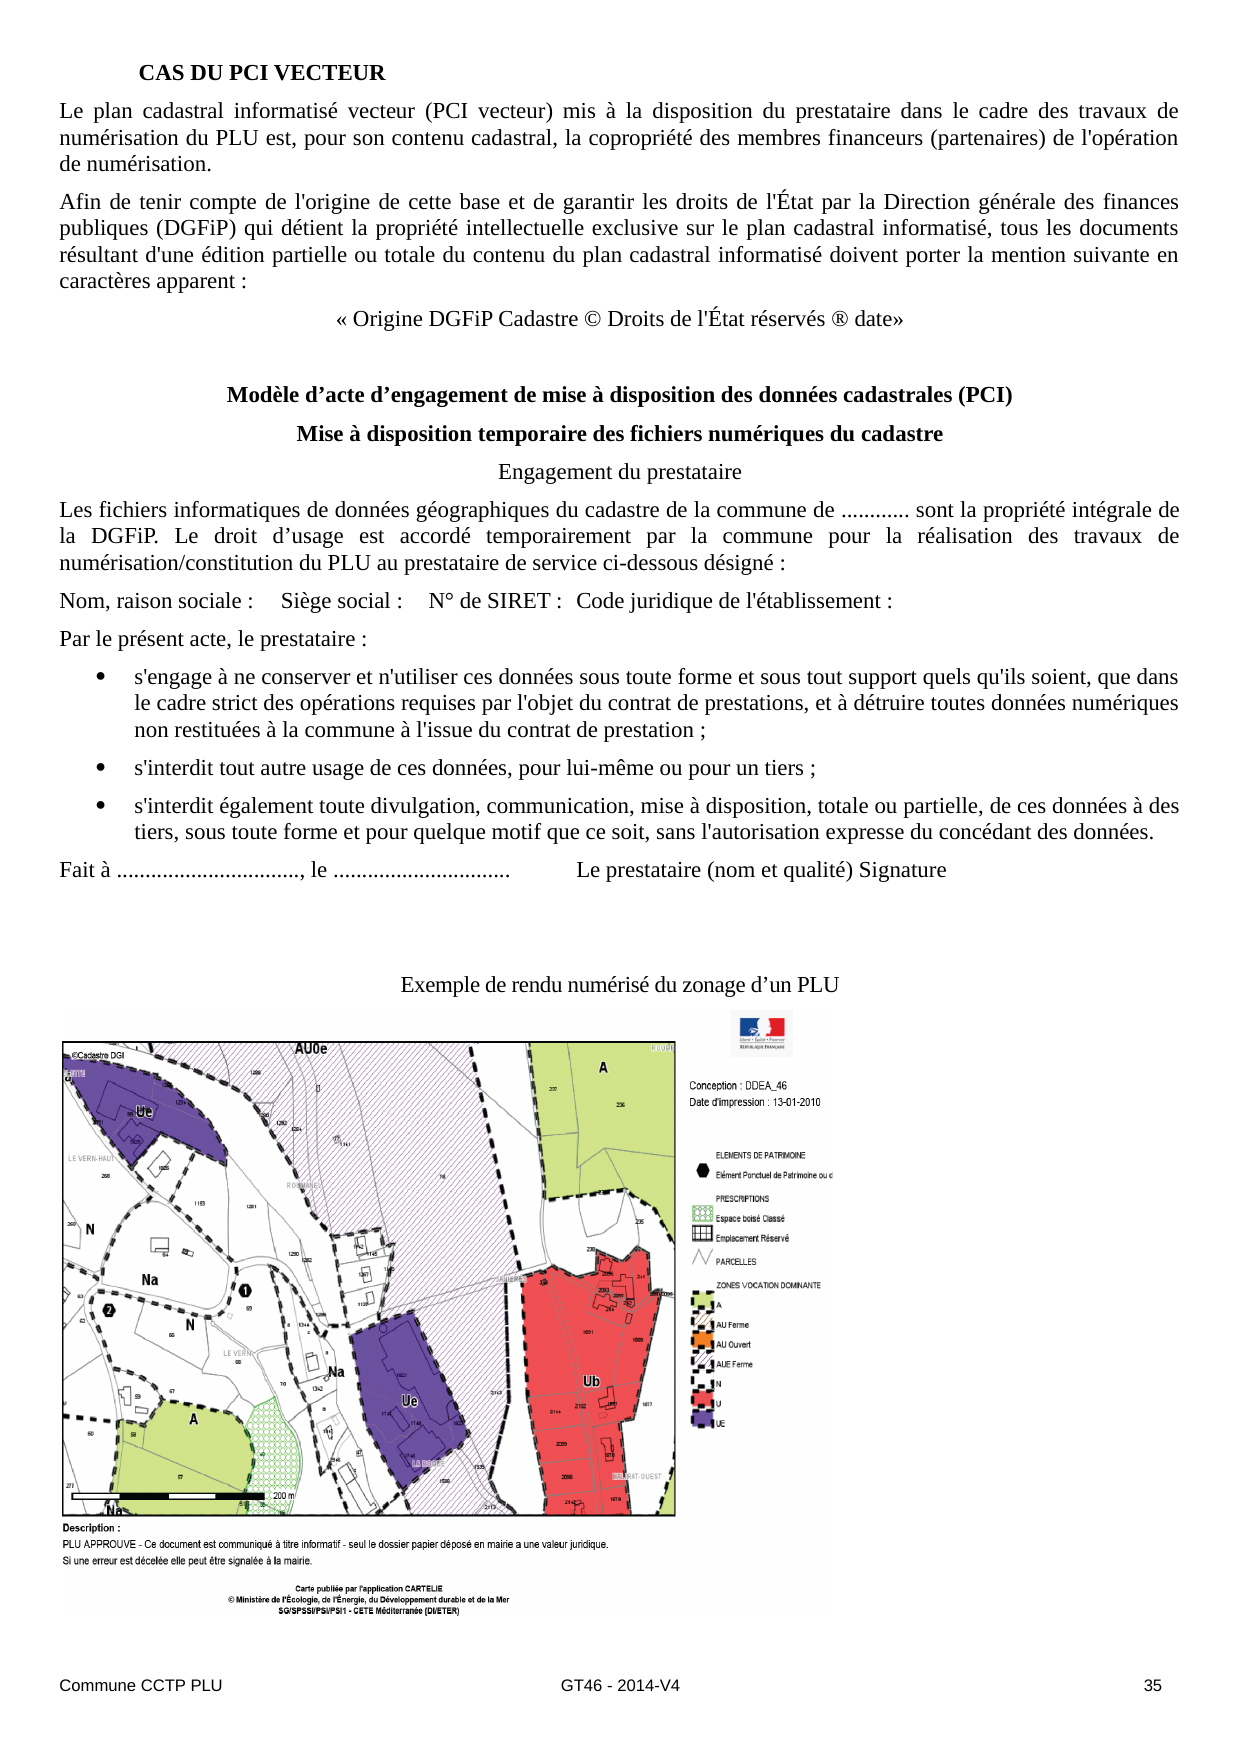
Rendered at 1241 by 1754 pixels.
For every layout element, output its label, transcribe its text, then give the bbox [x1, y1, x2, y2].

text « Origine DGFiP Cadastre © Droits de l'État réservés ® date» [59, 305, 1181, 332]
text CAS DU PCI VECTEUR [133, 59, 1181, 85]
text Afin de tenir compte de l'origine de cette base et de garantir les droits de l'État par la Direction générale des finances publiques (DGFiP) qui détient la propriété intellectuelle exclusive sur le plan cadastral informatisé, tous les documents résultant d'une édition partielle ou totale du contenu du plan cadastral informatisé doivent porter la mention suivante en caractères apparent : [59, 188, 1181, 293]
text Par le présent acte, le prestataire : [59, 625, 1181, 651]
text Les fichiers informatiques de données géographiques du cadastre de la commune de ............ sont la propriété intégrale de la DGFiP. Le droit d’usage est accordé temporairement par la commune pour la réalisation des travaux de numérisation/constitution du PLU au prestataire de service ci-dessous désigné : [59, 496, 1181, 575]
picture [60, 1010, 833, 1617]
text Modèle d’acte d’engagement de mise à disposition des données cadastrales (PCI) [59, 381, 1181, 408]
text Nom, raison sociale : Siège social : N° de SIRET : Code juridique de l'établissement : [59, 587, 1181, 613]
text Mise à disposition temporaire des fichiers numériques du cadastre [59, 419, 1181, 446]
text Engagement du prestataire [59, 458, 1181, 484]
text Fait à ................................, le ............................... Le prestataire (nom et qualité) Signature [59, 856, 1181, 883]
list s'engage à ne conserver et n'utiliser ces données sous toute forme et sous tout support quels qu'ils soient, que dans le cadre strict des opérations requises par l'objet du contrat de prestations, et à détruire toutes données numériques non restituées à la commune à l'issue du contrat de prestation ; [97, 663, 1181, 742]
text Le plan cadastral informatisé vecteur (PCI vecteur) mis à la disposition du prestataire dans le cadre des travaux de numérisation du PLU est, pour son contenu cadastral, la copropriété des membres financeurs (partenaires) de l'opération de numérisation. [59, 97, 1181, 176]
text Exemple de rendu numérisé du zonage d’un PLU [59, 971, 1181, 997]
list s'interdit tout autre usage de ces données, pour lui-même ou pour un tiers ; [97, 754, 1181, 780]
list s'interdit également toute divulgation, communication, mise à disposition, totale ou partielle, de ces données à des tiers, sous toute forme et pour quelque motif que ce soit, sans l'autorisation expresse du concédant des données. [97, 792, 1181, 844]
